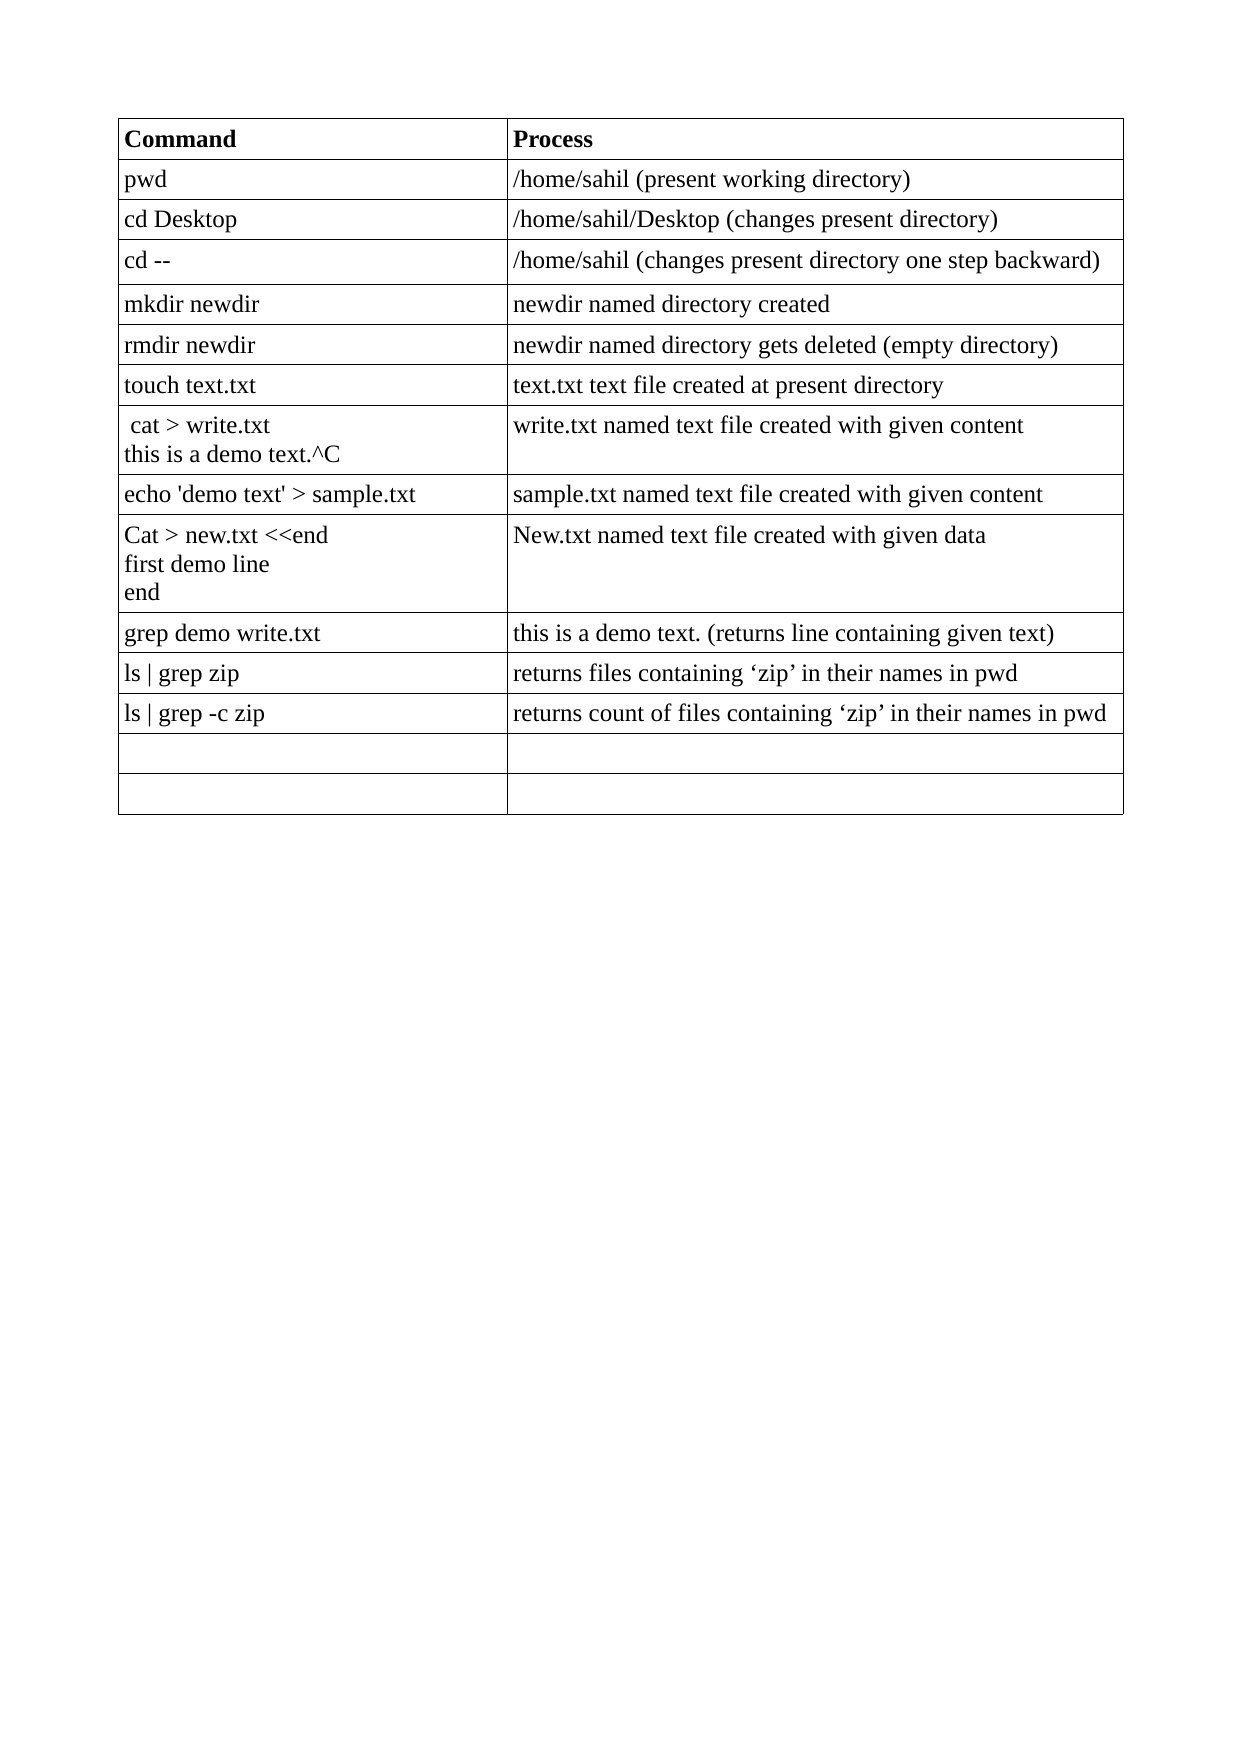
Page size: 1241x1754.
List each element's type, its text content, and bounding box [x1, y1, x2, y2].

table_cell returns files containing ‘zip’ in their names in pwd [508, 653, 1123, 692]
table_cell mkdir newdir [119, 285, 507, 324]
table_header Command [119, 119, 507, 158]
table_cell echo 'demo text' > sample.txt [119, 475, 507, 514]
table_cell cd -- [119, 240, 507, 284]
table_cell /home/sahil (changes present directory one step backward) [508, 240, 1123, 284]
table_cell [119, 734, 507, 773]
table_cell pwd [119, 160, 507, 199]
table_cell Cat > new.txt <<end first demo line end [119, 515, 507, 612]
table_cell sample.txt named text file created with given content [508, 475, 1123, 514]
table_cell touch text.txt [119, 365, 507, 405]
table_cell newdir named directory created [508, 285, 1123, 324]
table_cell cat > write.txt this is a demo text.^C [119, 406, 507, 474]
table_cell cd Desktop [119, 200, 507, 239]
table_cell /home/sahil/Desktop (changes present directory) [508, 200, 1123, 239]
table_header Process [508, 119, 1123, 158]
table_cell newdir named directory gets deleted (empty directory) [508, 325, 1123, 364]
table_cell grep demo write.txt [119, 613, 507, 652]
table_cell [508, 774, 1123, 813]
table_cell text.txt text file created at present directory [508, 365, 1123, 405]
table_cell [119, 774, 507, 813]
table_cell /home/sahil (present working directory) [508, 160, 1123, 199]
table_cell ls | grep -c zip [119, 694, 507, 733]
table_cell New.txt named text file created with given data [508, 515, 1123, 612]
table_cell returns count of files containing ‘zip’ in their names in pwd [508, 694, 1123, 733]
table_cell ls | grep zip [119, 653, 507, 692]
table_cell [508, 734, 1123, 773]
table_cell this is a demo text. (returns line containing given text) [508, 613, 1123, 652]
table_cell write.txt named text file created with given content [508, 406, 1123, 474]
table_cell rmdir newdir [119, 325, 507, 364]
